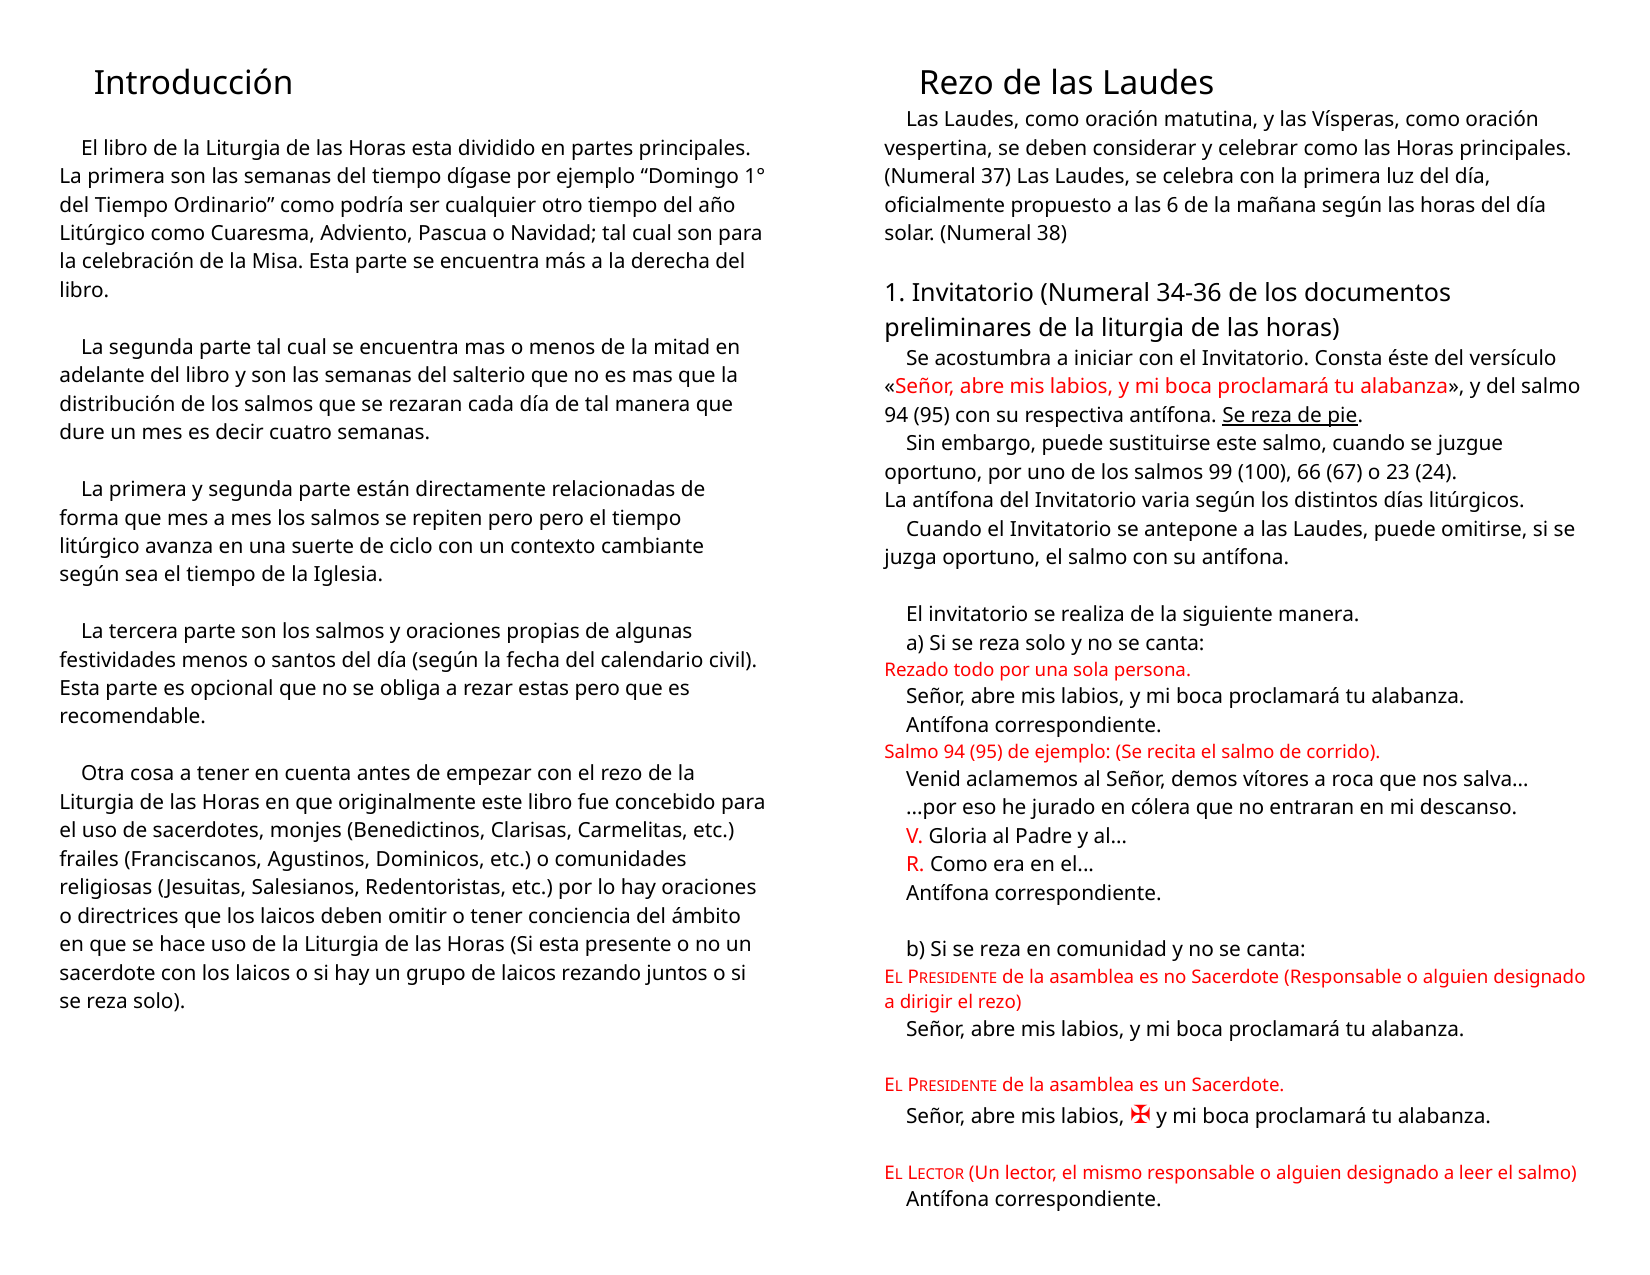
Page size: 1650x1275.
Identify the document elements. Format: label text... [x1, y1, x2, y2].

text El libro de la Liturgia de las Horas esta dividido en partes principales. La primera son las semanas del tiempo dígase por ejemplo “Domingo 1° del Tiempo Ordinario” como podría ser cualquier otro tiempo del año Litúrgico como Cuaresma, Adviento, Pascua o Navidad; tal cual son para la celebración de la Misa. Esta parte se encuentra más a la derecha del libro. [59, 133, 766, 303]
text El Lector (Un lector, el mismo responsable o alguien designado a leer el salmo) [884, 1159, 1591, 1184]
text Antífona correspondiente. [884, 710, 1591, 738]
text Otra cosa a tener en cuenta antes de empezar con el rezo de la Liturgia de las Horas en que originalmente este libro fue concebido para el uso de sacerdotes, monjes (Benedictinos, Clarisas, Carmelitas, etc.) frailes (Franciscanos, Agustinos, Dominicos, etc.) o comunidades religiosas (Jesuitas, Salesianos, Redentoristas, etc.) por lo hay oraciones o directrices que los laicos deben omitir o tener conciencia del ámbito en que se hace uso de la Liturgia de las Horas (Si esta presente o no un sacerdote con los laicos o si hay un grupo de laicos rezando juntos o si se reza solo). [59, 758, 766, 1014]
text Rezo de las Laudes [884, 59, 1591, 104]
text ...por eso he jurado en cólera que no entraran en mi descanso. [884, 792, 1591, 821]
text Señor, abre mis labios, ✠ y mi boca proclamará tu alabanza. [884, 1096, 1591, 1131]
text Señor, abre mis labios, y mi boca proclamará tu alabanza. [884, 1014, 1591, 1042]
text Las Laudes, como oración matutina, y las Vísperas, como oración vespertina, se deben considerar y celebrar como las Horas principales. (Numeral 37) Las Laudes, se celebra con la primera luz del día, oficialmente propuesto a las 6 de la mañana según las horas del día solar. (Numeral 38) [884, 104, 1591, 247]
text a) Si se reza solo y no se canta: [884, 628, 1591, 656]
text Señor, abre mis labios, y mi boca proclamará tu alabanza. [884, 682, 1591, 710]
text Venid aclamemos al Señor, demos vítores a roca que nos salva… [884, 764, 1591, 792]
text La antífona del Invitatorio varia según los distintos días litúrgicos. [884, 485, 1591, 514]
text V. Gloria al Padre y al… [884, 821, 1591, 849]
text Cuando el Invitatorio se antepone a las Laudes, puede omitirse, si se juzga oportuno, el salmo con su antífona. [884, 514, 1591, 571]
text Sin embargo, puede sustituirse este salmo, cuando se juzgue oportuno, por uno de los salmos 99 (100), 66 (67) o 23 (24). [884, 428, 1591, 485]
text Antífona correspondiente. [884, 1184, 1591, 1213]
text La primera y segunda parte están directamente relacionadas de forma que mes a mes los salmos se repiten pero pero el tiempo litúrgico avanza en una suerte de ciclo con un contexto cambiante según sea el tiempo de la Iglesia. [59, 474, 766, 588]
text La tercera parte son los salmos y oraciones propias de algunas festividades menos o santos del día (según la fecha del calendario civil). Esta parte es opcional que no se obliga a rezar estas pero que es recomendable. [59, 616, 766, 730]
text El Presidente de la asamblea es un Sacerdote. [884, 1071, 1591, 1096]
text 1. Invitatorio (Numeral 34-36 de los documentos preliminares de la liturgia de las horas) [884, 275, 1591, 343]
text Salmo 94 (95) de ejemplo: (Se recita el salmo de corrido). [884, 738, 1591, 764]
text El Presidente de la asamblea es no Sacerdote (Responsable o alguien designado a dirigir el rezo) [884, 963, 1591, 1014]
text Antífona correspondiente. [884, 878, 1591, 906]
text Introducción [59, 59, 766, 104]
text R. Como era en el... [884, 849, 1591, 878]
text b) Si se reza en comunidad y no se canta: [884, 934, 1591, 963]
text El invitatorio se realiza de la siguiente manera. [884, 599, 1591, 628]
text Rezado todo por una sola persona. [884, 656, 1591, 682]
text Se acostumbra a iniciar con el Invitatorio. Consta éste del versículo «Señor, abre mis labios, y mi boca proclamará tu alabanza», y del salmo 94 (95) con su respectiva antífona. Se reza de pie. [884, 343, 1591, 428]
text La segunda parte tal cual se encuentra mas o menos de la mitad en adelante del libro y son las semanas del salterio que no es mas que la distribución de los salmos que se rezaran cada día de tal manera que dure un mes es decir cuatro semanas. [59, 332, 766, 446]
